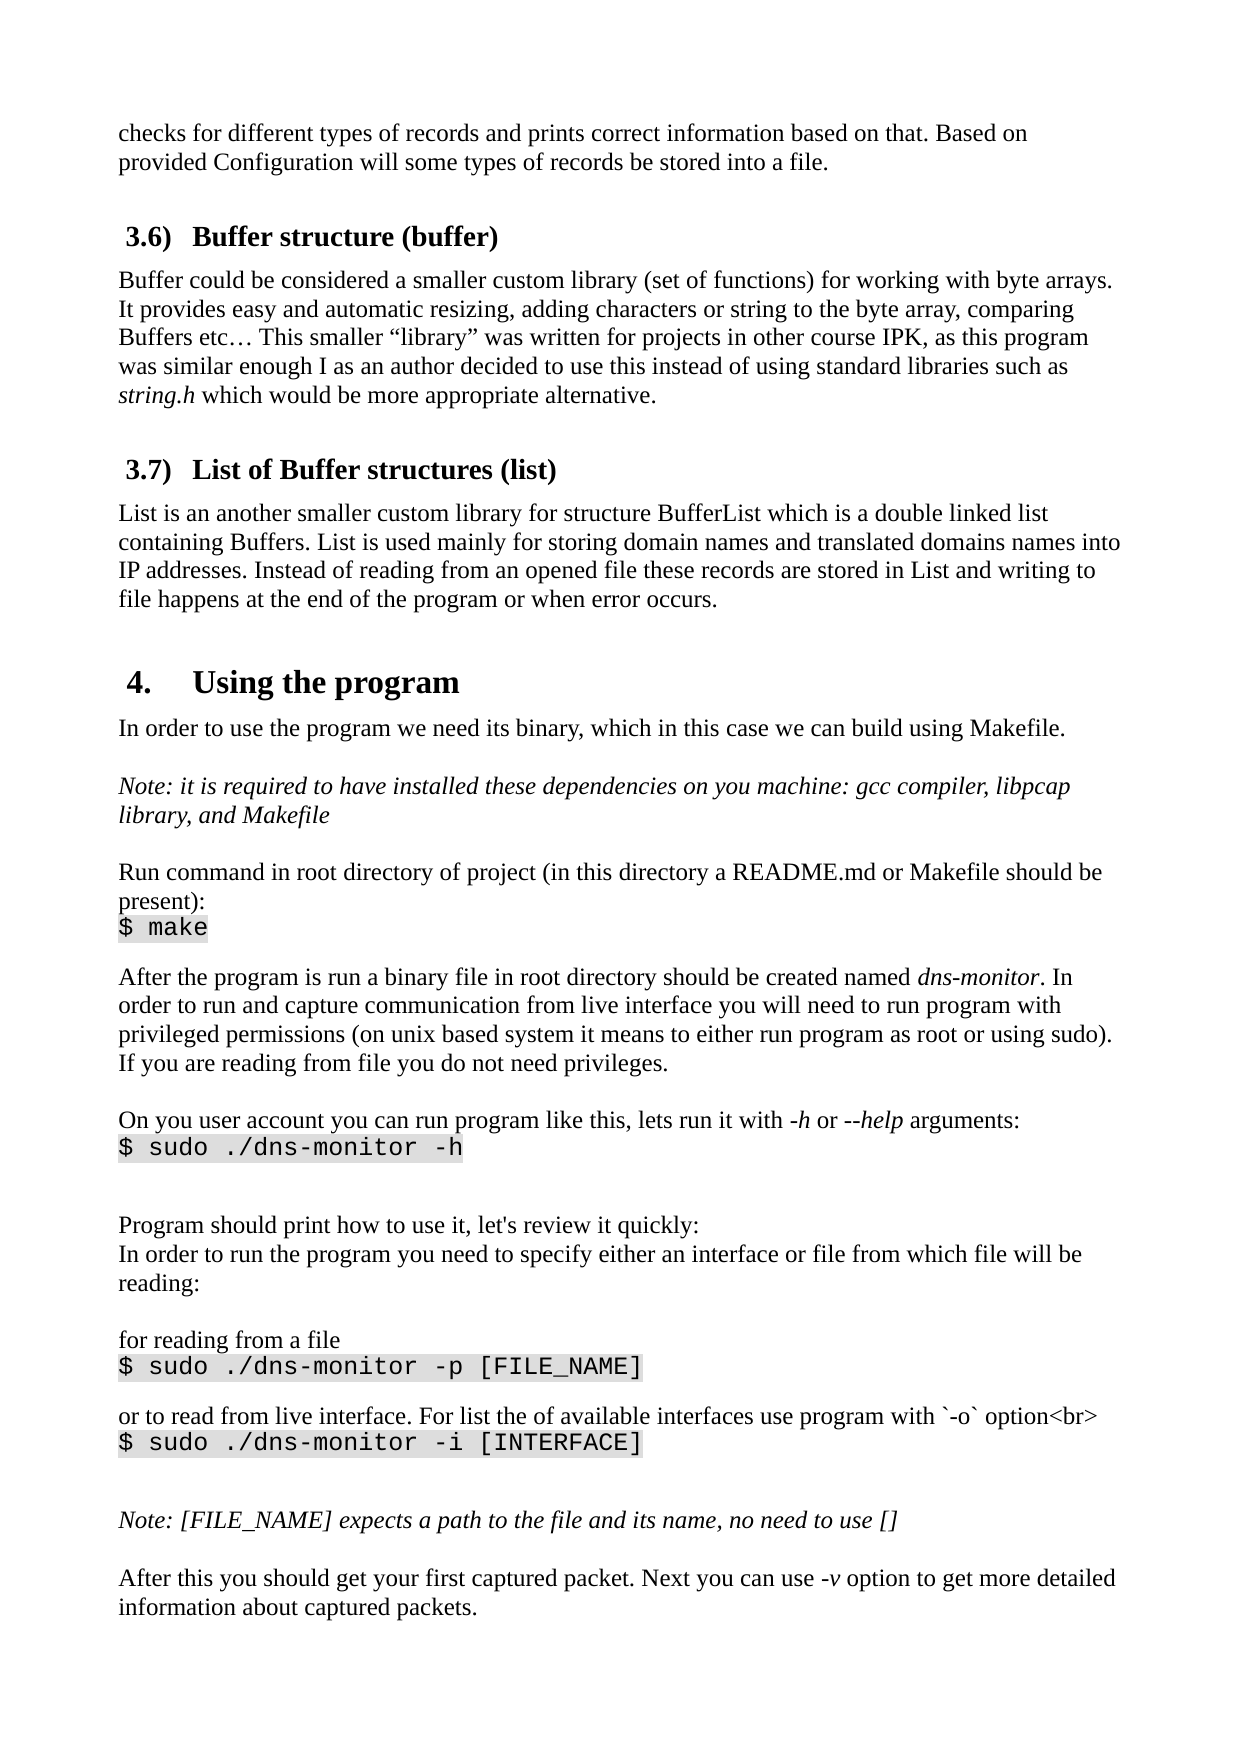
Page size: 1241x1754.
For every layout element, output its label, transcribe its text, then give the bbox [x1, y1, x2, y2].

subtitle Using the program [118, 663, 1122, 701]
text $ sudo ./dns-monitor -p [FILE_NAME] [118, 1354, 1122, 1382]
text List is an another smaller custom library for structure BufferList which is a double linked list containing Buffers. List is used mainly for storing domain names and translated domains names into IP addresses. Instead of reading from an opened file these records are stored in List and writing to file happens at the end of the program or when error occurs. [118, 498, 1122, 613]
text or to read from live interface. For list the of available interfaces use program with `-o` option<br> [118, 1401, 1122, 1430]
text In order to run the program you need to specify either an interface or file from which file will be reading: [118, 1239, 1122, 1296]
text checks for different types of records and prints correct information based on that. Based on provided Configuration will some types of records be stored into a file. [118, 118, 1122, 176]
text In order to use the program we need its binary, which in this case we can build using Makefile. [118, 713, 1122, 742]
text After the program is run a binary file in root directory should be created named dns-monitor. In order to run and capture communication from live interface you will need to run program with privileged permissions (on unix based system it means to either run program as root or using sudo). If you are reading from file you do not need privileges. [118, 962, 1122, 1077]
text for reading from a file [118, 1325, 1122, 1354]
text $ sudo ./dns-monitor -h [118, 1134, 1122, 1163]
text After this you should get your first captured packet. Next you can use -v option to get more detailed information about captured packets. [118, 1563, 1122, 1621]
text $ sudo ./dns-monitor -i [INTERFACE] [118, 1430, 1122, 1458]
text Program should print how to use it, let's review it quickly: [118, 1210, 1122, 1239]
text On you user account you can run program like this, lets run it with -h or --help arguments: [118, 1106, 1122, 1134]
text $ make [118, 915, 1122, 943]
text Note: [FILE_NAME] expects a path to the file and its name, no need to use [] [118, 1506, 1122, 1534]
text Note: it is required to have installed these dependencies on you machine: gcc compiler, libpcap library, and Makefile [118, 771, 1122, 828]
text Run command in root directory of project (in this directory a README.md or Makefile should be present): [118, 857, 1122, 915]
text Buffer could be considered a smaller custom library (set of functions) for working with byte arrays. It provides easy and automatic resizing, adding characters or string to the byte array, comparing Buffers etc… This smaller “library” was written for projects in other course IPK, as this program was similar enough I as an author decided to use this instead of using standard libraries such as string.h which would be more appropriate alternative. [118, 265, 1122, 409]
subtitle Buffer structure (buffer) [118, 219, 1122, 252]
subtitle List of Buffer structures (list) [118, 452, 1122, 486]
